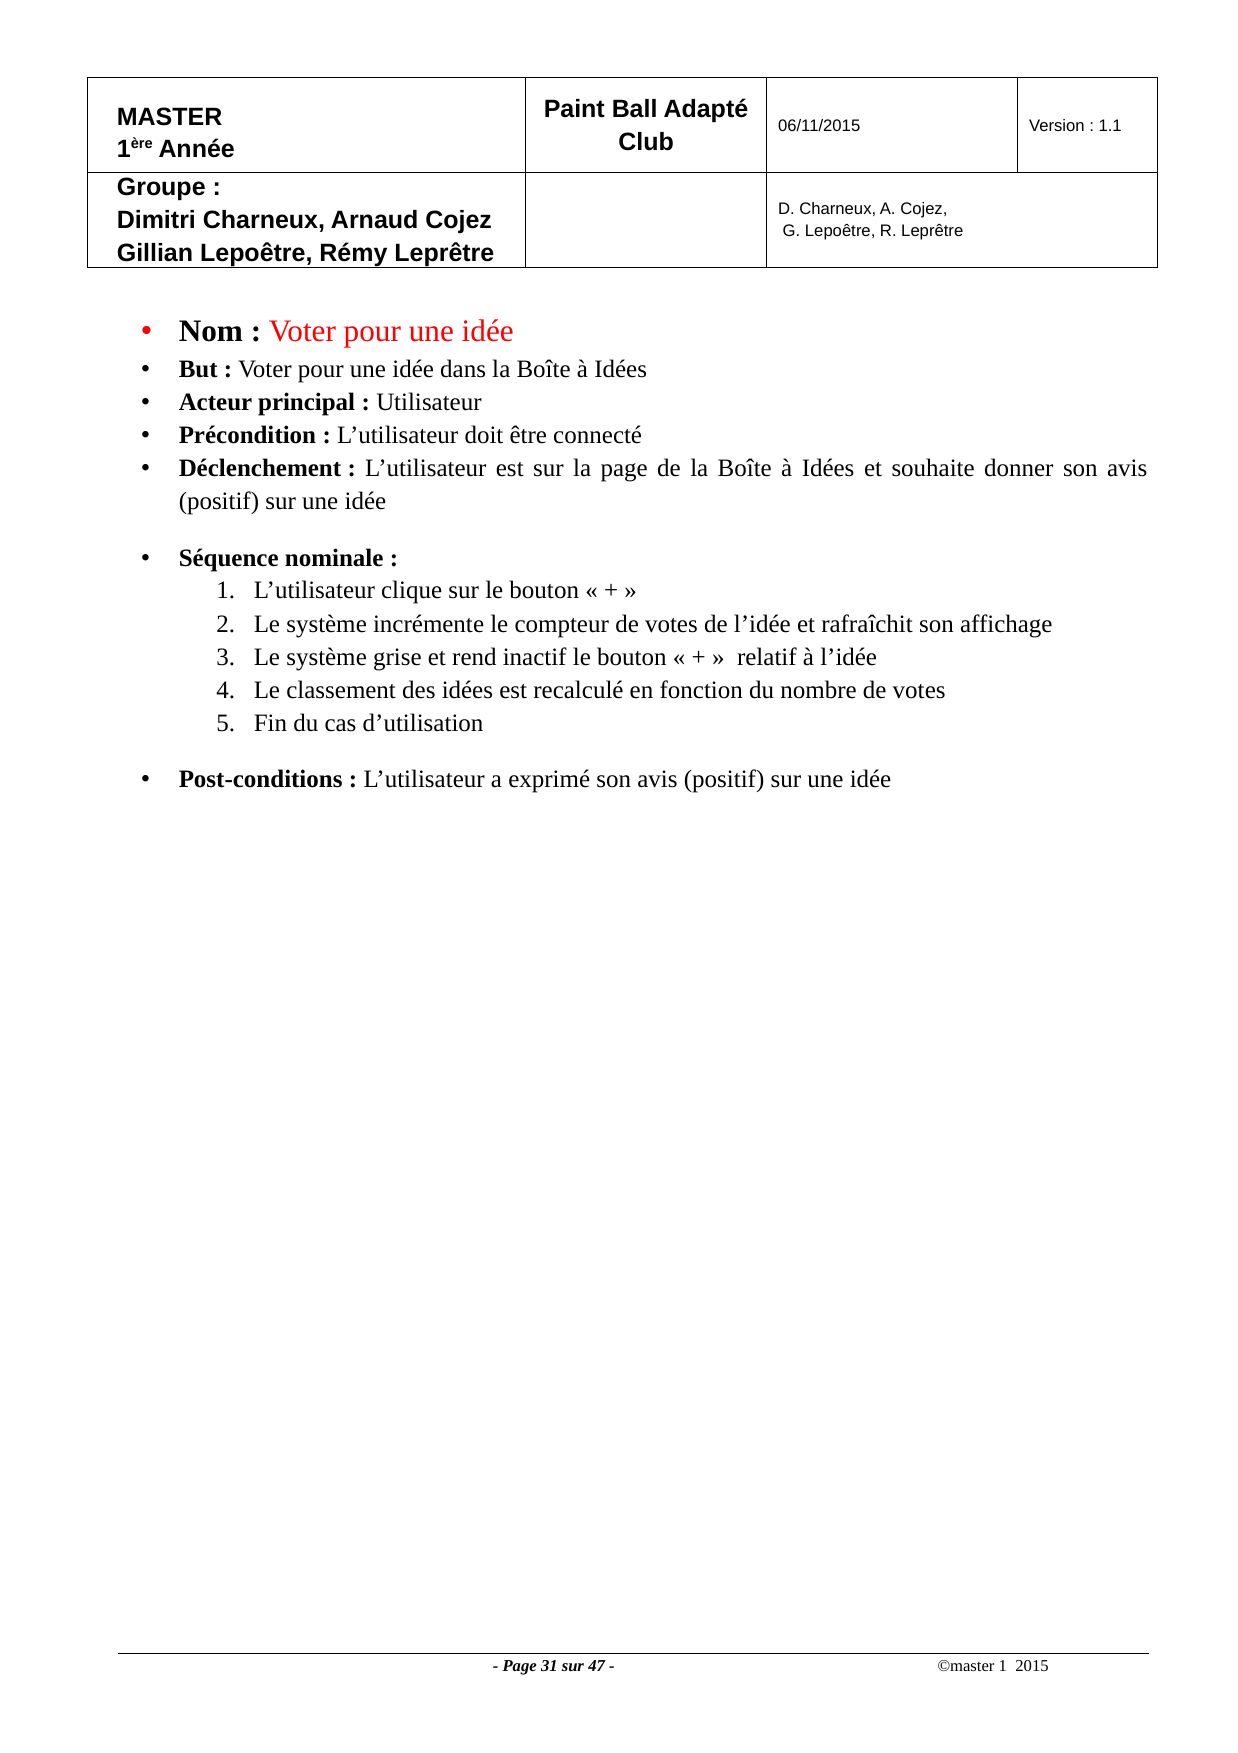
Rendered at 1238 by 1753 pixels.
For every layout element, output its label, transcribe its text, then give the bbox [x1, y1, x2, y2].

list Post-conditions : L’utilisateur a exprimé son avis (positif) sur une idée [141, 764, 1149, 793]
list Déclenchement : L’utilisateur est sur la page de la Boîte à Idées et souhaite donner son avis (positif) sur une idée [141, 453, 1149, 515]
list L’utilisateur clique sur le bouton « + » [216, 576, 1149, 604]
list Le système incrémente le compteur de votes de l’idée et rafraîchit son affichage [216, 609, 1149, 637]
list Acteur principal : Utilisateur [141, 387, 1149, 416]
list But : Voter pour une idée dans la Boîte à Idées [141, 354, 1149, 383]
list Fin du cas d’utilisation [216, 708, 1149, 736]
list Le classement des idées est recalculé en fonction du nombre de votes [216, 675, 1149, 703]
list Précondition : L’utilisateur doit être connecté [141, 420, 1149, 449]
list Séquence nominale : [141, 543, 1149, 571]
list Le système grise et rend inactif le bouton « + » relatif à l’idée [216, 642, 1149, 670]
list Nom : Voter pour une idée [141, 313, 1149, 348]
